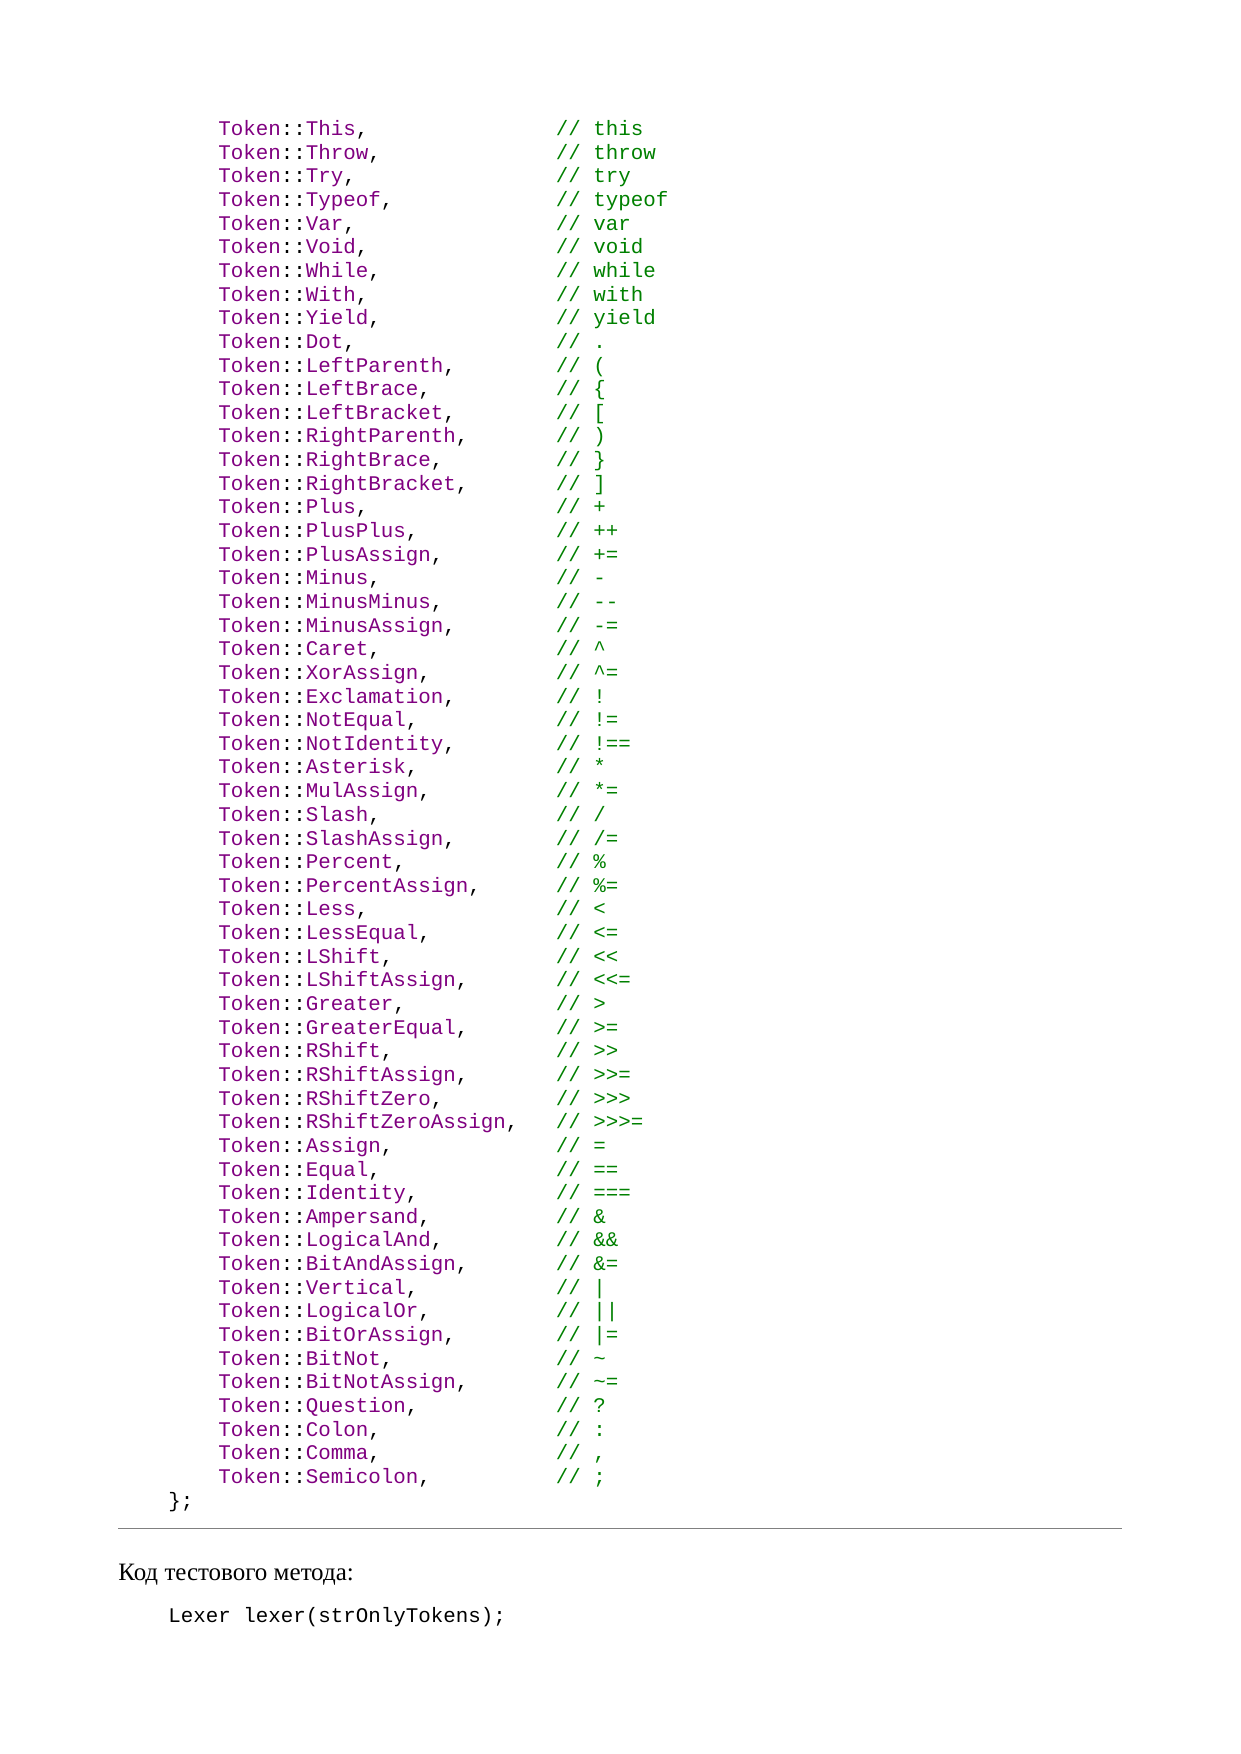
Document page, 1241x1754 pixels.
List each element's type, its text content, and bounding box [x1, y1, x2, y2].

text Token::LessEqual, // <= [118, 922, 1122, 946]
text Token::Vertical, // | [118, 1277, 1122, 1300]
text Token::GreaterEqual, // >= [118, 1017, 1122, 1040]
text Token::Var, // var [118, 213, 1122, 236]
text Token::Ampersand, // & [118, 1206, 1122, 1229]
text Token::Asterisk, // * [118, 757, 1122, 780]
text Token::RightParenth, // ) [118, 426, 1122, 449]
text }; [118, 1489, 1122, 1513]
text Token::Equal, // == [118, 1158, 1122, 1182]
text Token::Identity, // === [118, 1182, 1122, 1206]
text Token::Greater, // > [118, 993, 1122, 1017]
text Token::MinusAssign, // -= [118, 615, 1122, 638]
text Token::This, // this [118, 118, 1122, 142]
text Код тестового метода: [118, 1557, 1122, 1586]
text Token::Typeof, // typeof [118, 189, 1122, 213]
text Token::While, // while [118, 260, 1122, 284]
text Token::LogicalOr, // || [118, 1300, 1122, 1324]
text Token::NotEqual, // != [118, 709, 1122, 733]
text Token::RightBracket, // ] [118, 473, 1122, 496]
text Token::BitNot, // ~ [118, 1348, 1122, 1371]
text Token::SlashAssign, // /= [118, 827, 1122, 851]
text Token::Semicolon, // ; [118, 1466, 1122, 1489]
text Token::MinusMinus, // -- [118, 591, 1122, 615]
text Token::Dot, // . [118, 331, 1122, 354]
text Token::Throw, // throw [118, 142, 1122, 165]
text Token::BitOrAssign, // |= [118, 1324, 1122, 1348]
text Token::PlusAssign, // += [118, 544, 1122, 567]
text Token::XorAssign, // ^= [118, 662, 1122, 686]
text Token::LShiftAssign, // <<= [118, 969, 1122, 993]
text Token::LShift, // << [118, 946, 1122, 969]
text Token::Less, // < [118, 898, 1122, 922]
text Token::BitNotAssign, // ~= [118, 1371, 1122, 1395]
text Token::Void, // void [118, 236, 1122, 260]
text Token::PlusPlus, // ++ [118, 520, 1122, 544]
text Token::LeftBrace, // { [118, 378, 1122, 402]
text Token::Plus, // + [118, 496, 1122, 520]
text Token::Slash, // / [118, 804, 1122, 827]
text Token::RightBrace, // } [118, 449, 1122, 473]
text Token::RShiftZeroAssign, // >>>= [118, 1111, 1122, 1135]
text Token::Assign, // = [118, 1135, 1122, 1158]
text Token::Percent, // % [118, 851, 1122, 875]
text Token::Caret, // ^ [118, 638, 1122, 662]
text Lexer lexer(strOnlyTokens); [118, 1605, 1122, 1629]
text Token::Colon, // : [118, 1419, 1122, 1442]
text Token::LeftBracket, // [ [118, 402, 1122, 426]
text Token::BitAndAssign, // &= [118, 1253, 1122, 1277]
text Token::Exclamation, // ! [118, 686, 1122, 709]
text Token::Comma, // , [118, 1442, 1122, 1466]
text Token::With, // with [118, 284, 1122, 307]
text Token::Try, // try [118, 165, 1122, 189]
text Token::LeftParenth, // ( [118, 354, 1122, 378]
text Token::RShiftZero, // >>> [118, 1088, 1122, 1111]
text Token::PercentAssign, // %= [118, 875, 1122, 898]
text Token::RShiftAssign, // >>= [118, 1064, 1122, 1088]
text Token::LogicalAnd, // && [118, 1229, 1122, 1253]
text Token::MulAssign, // *= [118, 780, 1122, 804]
text Token::Question, // ? [118, 1395, 1122, 1419]
text Token::NotIdentity, // !== [118, 733, 1122, 757]
text Token::Yield, // yield [118, 307, 1122, 331]
text Token::RShift, // >> [118, 1040, 1122, 1064]
text Token::Minus, // - [118, 567, 1122, 591]
